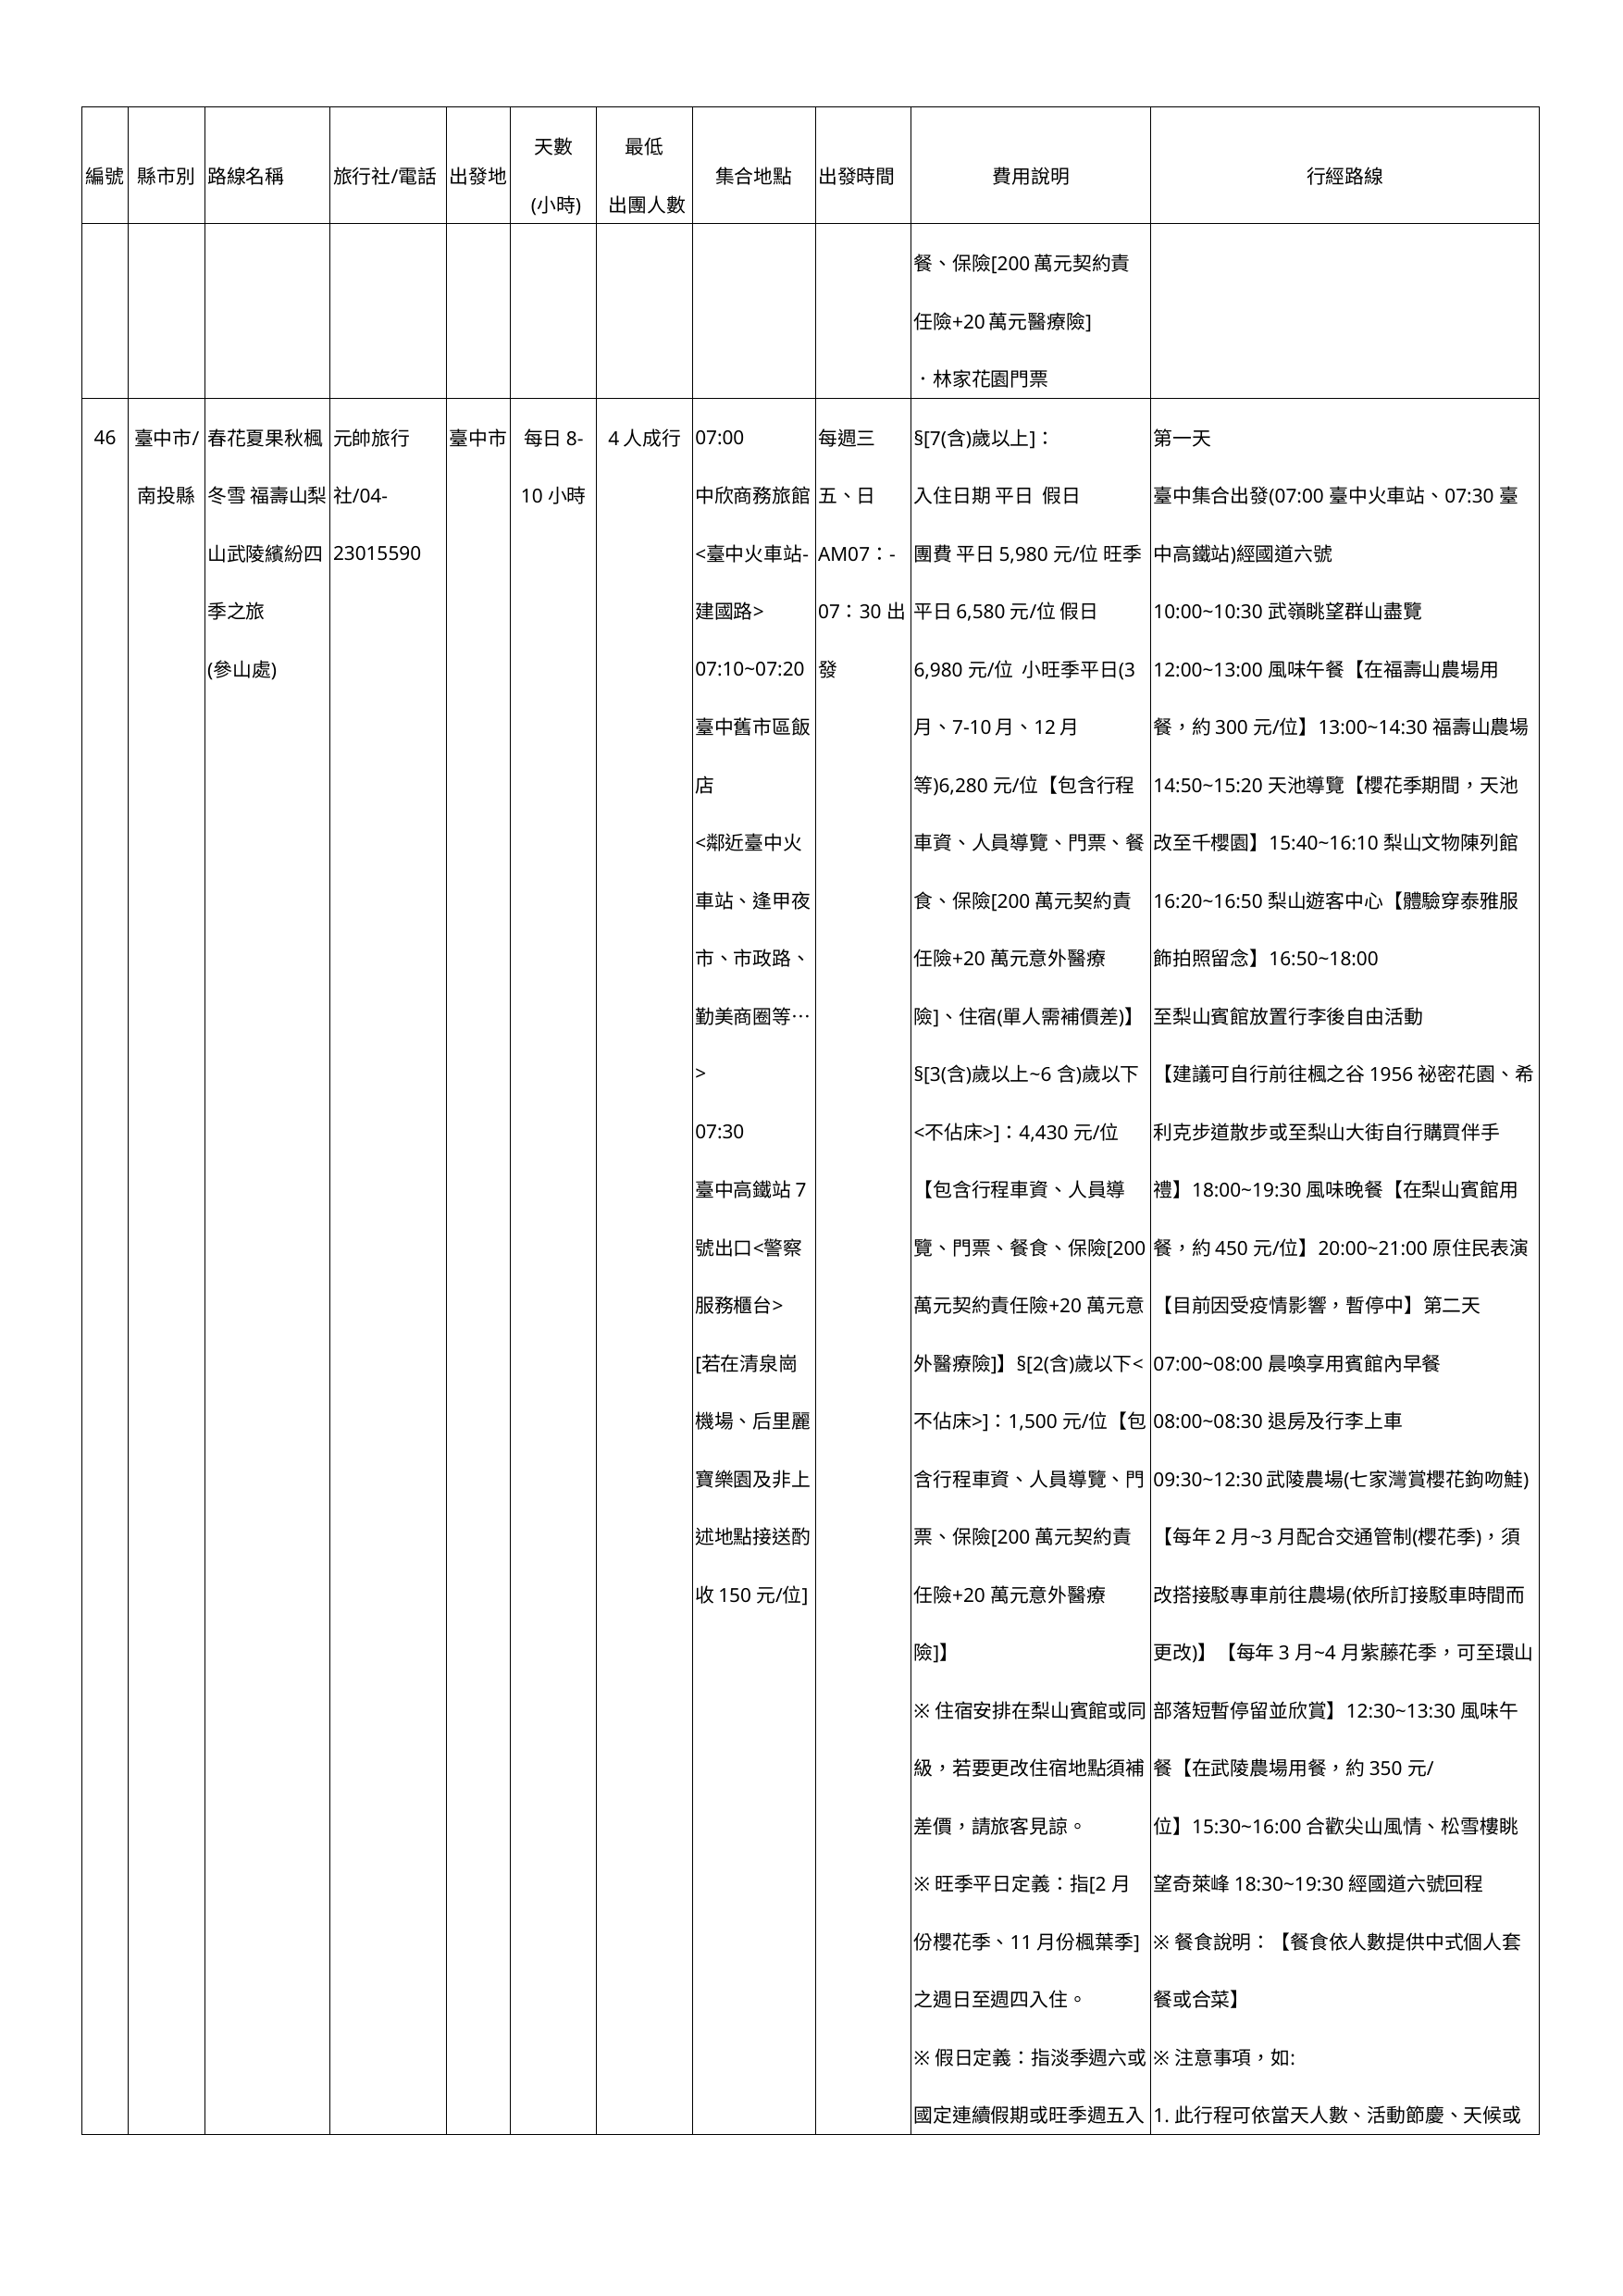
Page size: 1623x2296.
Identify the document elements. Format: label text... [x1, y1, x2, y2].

table_cell §[7(含)歲以上]： 入住日期 平日 假日 團費 平日5,980 元/位 旺季平日6,580 元/位 假日6,980 元/位 小旺季平日(3月、7-10月、12月等)6,280 元/位【包含行程車資、人員導覽、門票、餐食、保險[200 萬元契約責任險+20 萬元意外醫療險]、住宿(單人需補價差)】§[3(含)歲以上~6 含)歲以下<不佔床>]：4,430 元/位【包含行程車資、人員導覽、門票、餐食、保險[200 萬元契約責任險+20 萬元意外醫療險]】§[2(含)歲以下<不佔床>]：1,500 元/位【包含行程車資、人員導覽、門票、保險[200 萬元契約責任險+20 萬元意外醫療險]】 ※ 住宿安排在梨山賓館或同級，若要更改住宿地點須補差價，請旅客見諒。 ※ 旺季平日定義：指[2 月份櫻花季、11 月份楓葉季]之週日至週四入住。 ※ 假日定義：指淡季週六或國定連續假期或旺季週五入 [911, 399, 1150, 2134]
table_cell [597, 224, 692, 398]
table_cell [816, 224, 911, 398]
table_cell [693, 224, 815, 398]
table_header 最低 出團人數 [597, 107, 692, 223]
table_cell 春花夏果秋楓冬雪 福壽山梨山武陵繽紛四季之旅 (參山處) [205, 399, 329, 2134]
table_cell 4人成行 [597, 399, 692, 2134]
table_header 縣市別 [129, 107, 204, 223]
table_cell 每週三五、日AM07：-07：30 出發 [816, 399, 911, 2134]
table_cell 第一天 臺中集合出發(07:00 臺中火車站、07:30 臺中高鐵站)經國道六號 10:00~10:30 武嶺眺望群山盡覽 12:00~13:00 風味午餐【在福壽山農場用餐，約300 元/位】13:00~14:30 福壽山農場14:50~15:20 天池導覽【櫻花季期間，天池改至千櫻園】15:40~16:10 梨山文物陳列館16:20~16:50 梨山遊客中心【體驗穿泰雅服飾拍照留念】16:50~18:00 至梨山賓館放置行李後自由活動 【建議可自行前往楓之谷1956 祕密花園、希利克步道散步或至梨山大街自行購買伴手禮】18:00~19:30 風味晚餐【在梨山賓館用餐，約450 元/位】20:00~21:00 原住民表演【目前因受疫情影響，暫停中】第二天 07:00~08:00 晨喚享用賓館內早餐 08:00~08:30 退房及行李上車 09:30~12:30武陵農場(七家灣賞櫻花鉤吻鮭)【每年2 月~3 月配合交通管制(櫻花季)，須改搭接駁專車前往農場(依所訂接駁車時間而更改)】【每年3 月~4 月紫藤花季，可至環山部落短暫停留並欣賞】12:30~13:30 風味午餐【在武陵農場用餐，約350 元/位】15:30~16:00 合歡尖山風情、松雪樓眺望奇萊峰18:30~19:30 經國道六號回程 ※ 餐食說明：【餐食依人數提供中式個人套餐或合菜】 ※ 注意事項，如: 1. 此行程可依當天人數、活動節慶、天候或 [1151, 399, 1539, 2134]
table_cell 46 [82, 399, 128, 2134]
table_cell [447, 224, 510, 398]
table_header 編號 [82, 107, 128, 223]
table_header 出發時間 [816, 107, 911, 223]
table_cell [82, 224, 128, 398]
table_header 集合地點 [693, 107, 815, 223]
table_cell [205, 224, 329, 398]
table_header 出發地 [447, 107, 510, 223]
table_header 路線名稱 [205, 107, 329, 223]
table_cell 餐、保險[200萬元契約責任險+20萬元醫療險] ．林家花園門票 [911, 224, 1150, 398]
table_header 費用說明 [911, 107, 1150, 223]
table_cell 臺中市 [447, 399, 510, 2134]
table_cell [330, 224, 446, 398]
table_cell [129, 224, 204, 398]
table_header 天數 (小時) [511, 107, 596, 223]
table_header 旅行社/電話 [330, 107, 446, 223]
table_cell [511, 224, 596, 398]
table_cell 每日8-10 小時 [511, 399, 596, 2134]
table_header 行經路線 [1151, 107, 1539, 223]
table_cell 元帥旅行社/04-23015590 [330, 399, 446, 2134]
table_cell [1151, 224, 1539, 398]
table_cell 07:00 中欣商務旅館<臺中火車站-建國路> 07:10~07:20 臺中舊市區飯店 <鄰近臺中火車站、逢甲夜市、市政路、勤美商圈等…> 07:30 臺中高鐵站7 號出口<警察服務櫃台> [若在清泉崗機場、后里麗寶樂園及非上述地點接送酌收150 元/位] [693, 399, 815, 2134]
table_cell 臺中市/南投縣 [129, 399, 204, 2134]
